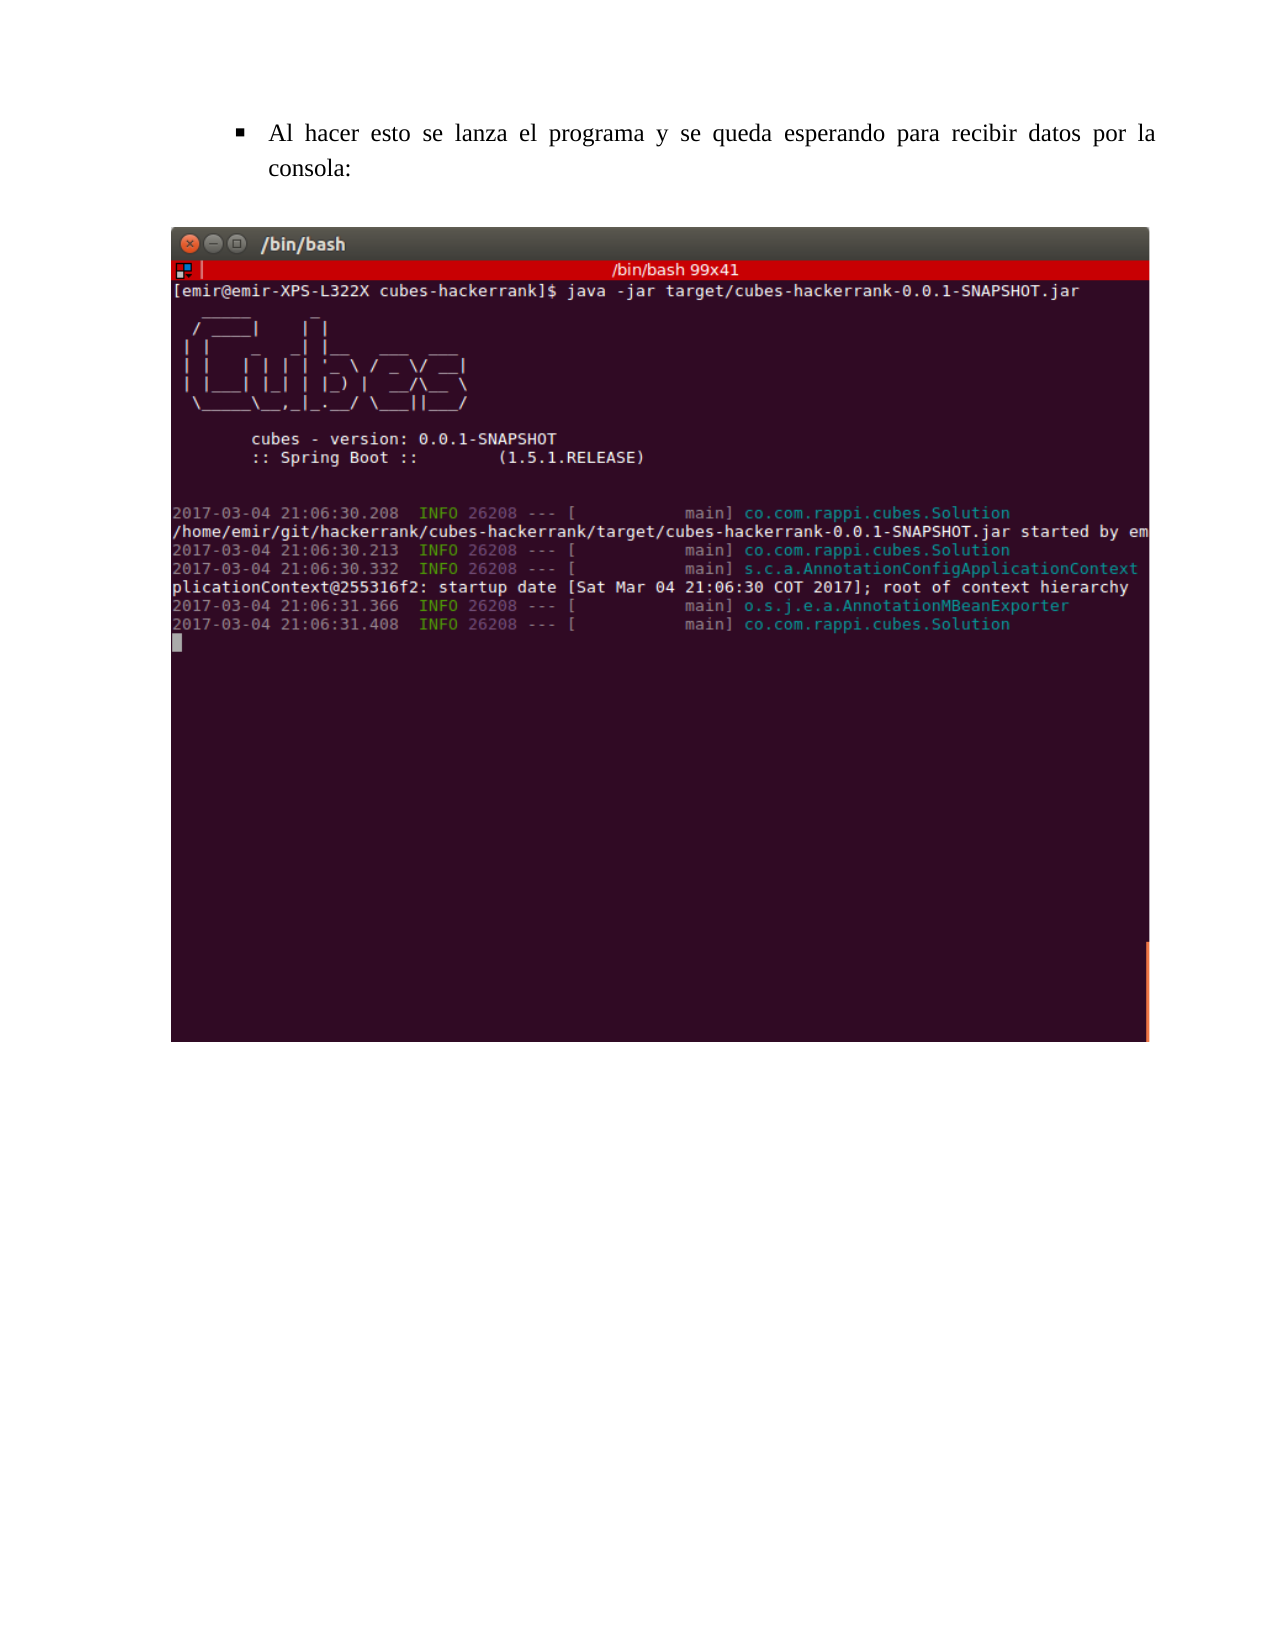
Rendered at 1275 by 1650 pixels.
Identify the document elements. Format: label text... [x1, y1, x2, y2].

list Al hacer esto se lanza el programa y se queda esperando para recibir datos por la consola: [231, 118, 1157, 181]
picture [171, 227, 1150, 1042]
